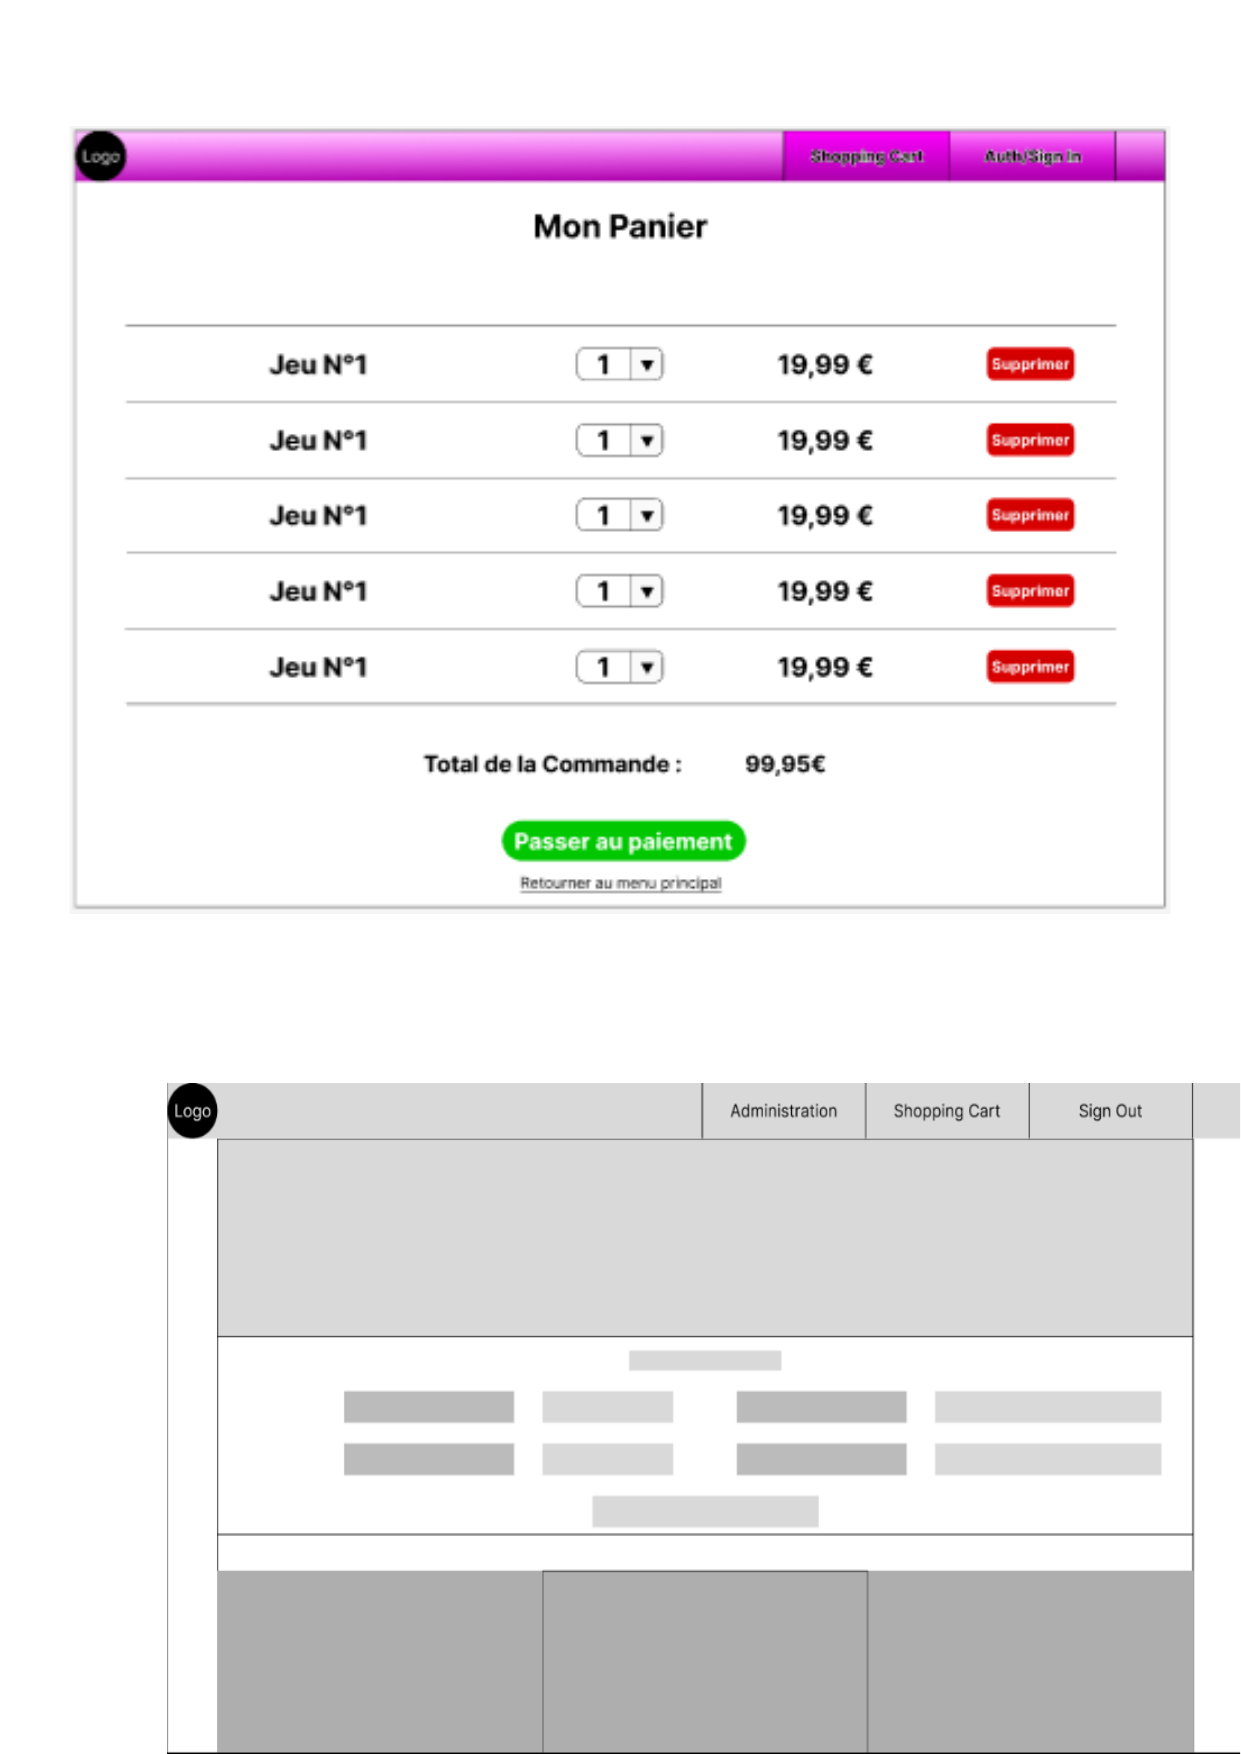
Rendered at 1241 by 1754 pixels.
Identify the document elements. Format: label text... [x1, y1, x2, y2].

text 1ère page (côté administrateur) : La page d’accueil [118, 1273, 167, 1321]
picture [167, 1083, 1241, 1754]
picture [69, 126, 1171, 914]
